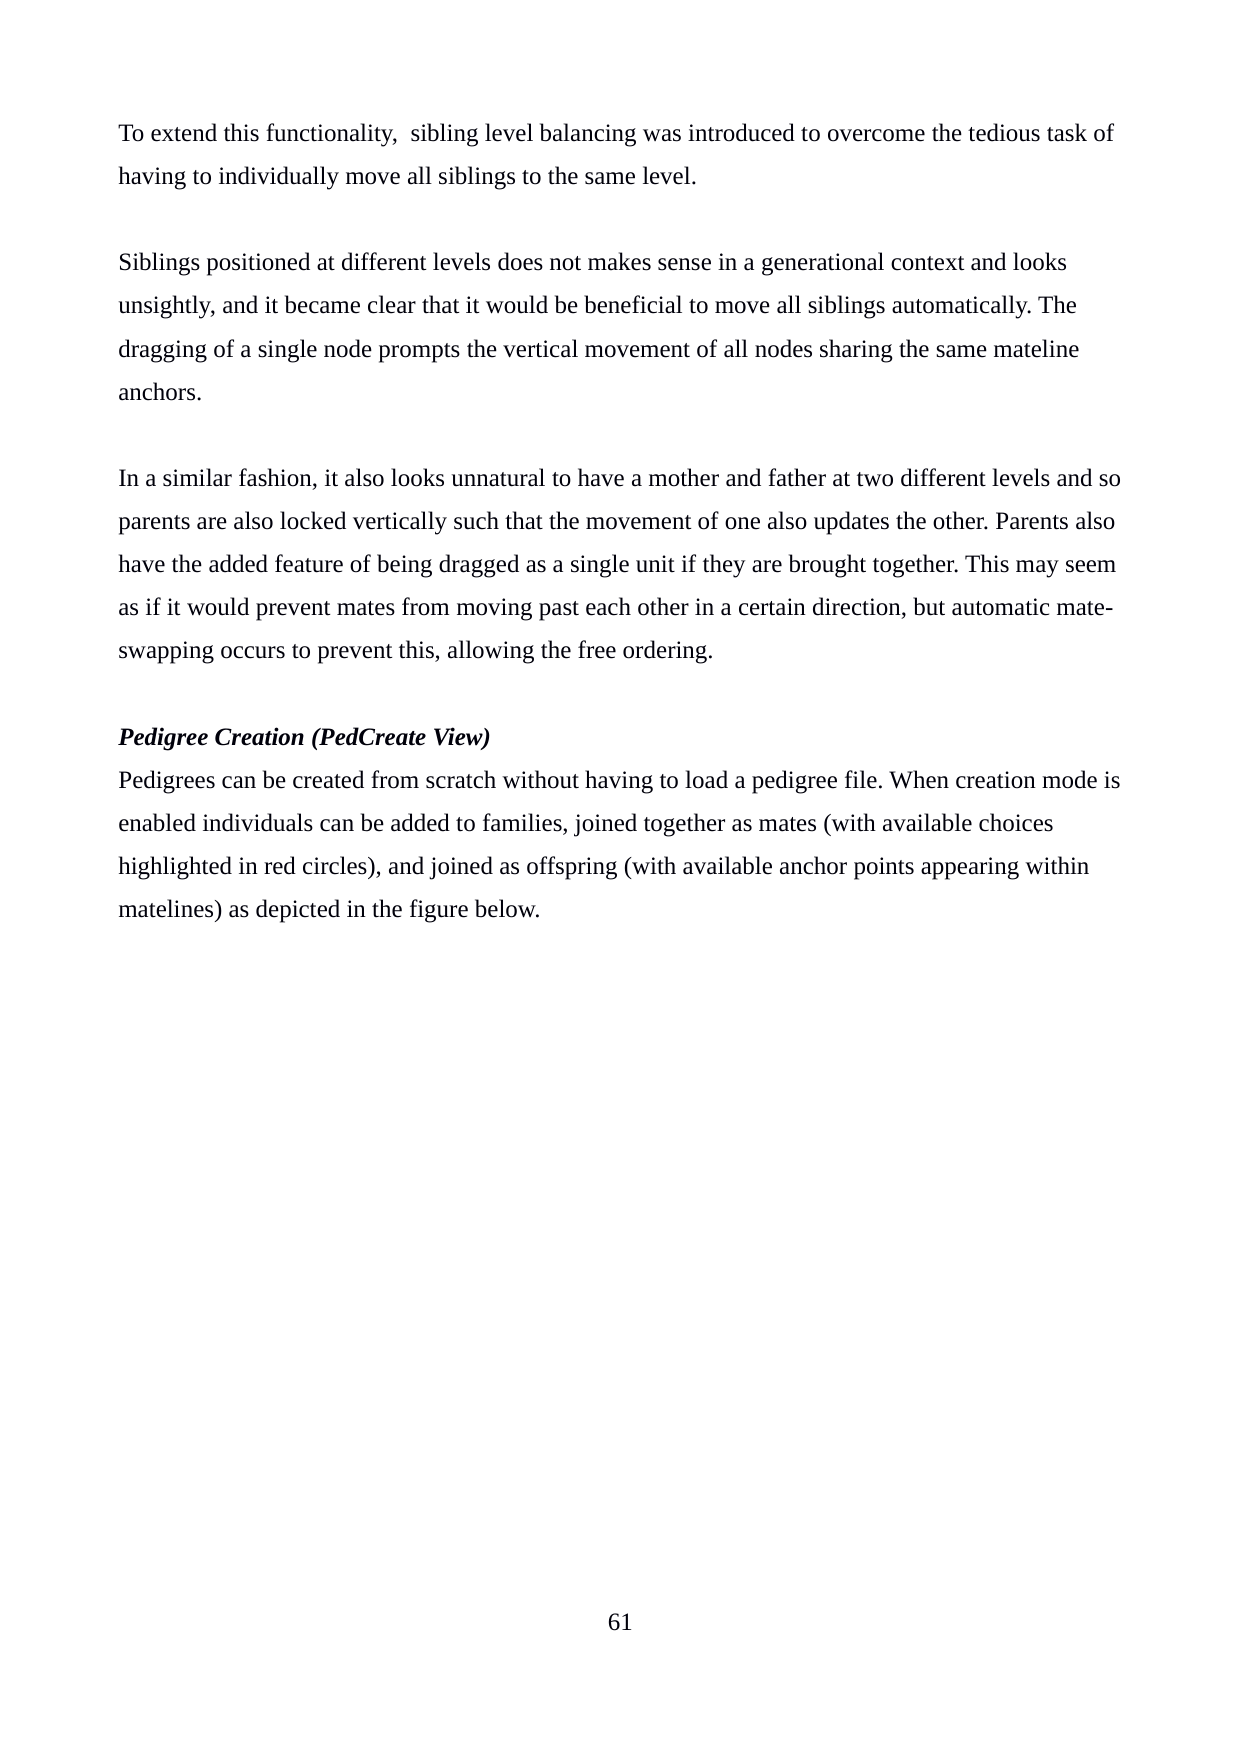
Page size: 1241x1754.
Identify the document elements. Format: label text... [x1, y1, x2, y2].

text Pedigrees can be created from scratch without having to load a pedigree file. When creation mode is enabled individuals can be added to families, joined together as mates (with available choices highlighted in red circles), and joined as offspring (with available anchor points appearing within matelines) as depicted in the figure below. [118, 765, 1122, 923]
text To extend this functionality, sibling level balancing was introduced to overcome the tedious task of having to individually move all siblings to the same level. [118, 118, 1122, 190]
text Siblings positioned at different levels does not makes sense in a generational context and looks unsightly, and it became clear that it would be beneficial to move all siblings automatically. The dragging of a single node prompts the vertical movement of all nodes sharing the same mateline anchors. [118, 247, 1122, 406]
subtitle Pedigree Creation (PedCreate View) [118, 722, 1122, 751]
text In a similar fashion, it also looks unnatural to have a mother and father at two different levels and so parents are also locked vertically such that the movement of one also updates the other. Parents also have the added feature of being dragged as a single unit if they are brought together. This may seem as if it would prevent mates from moving past each other in a certain direction, but automatic mate-swapping occurs to prevent this, allowing the free ordering. [118, 463, 1122, 664]
